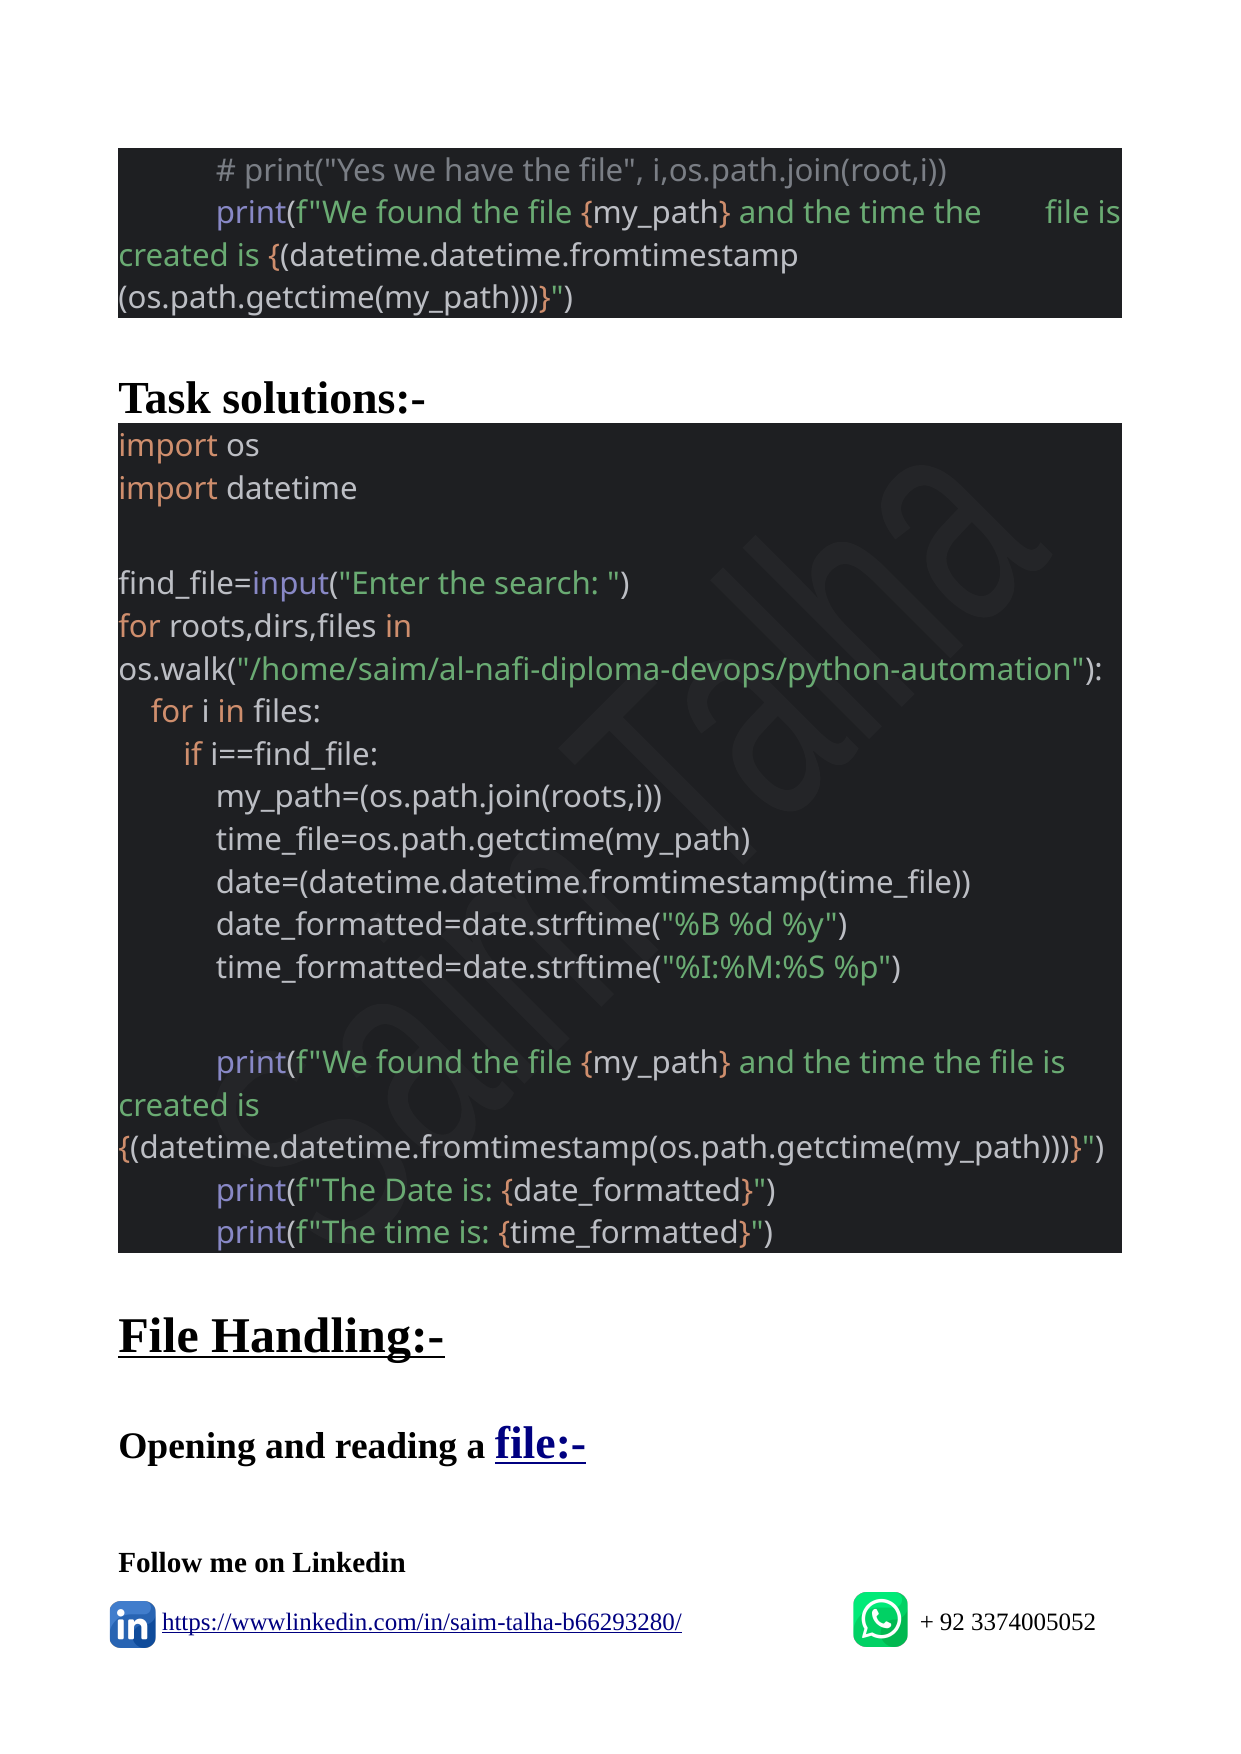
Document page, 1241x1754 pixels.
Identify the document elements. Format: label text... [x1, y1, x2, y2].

text File Handling:- [118, 1306, 1122, 1363]
picture [109, 1601, 156, 1648]
text import os import datetime find_file=input("Enter the search: ") for roots,dirs,files in os.walk("/home/saim/al-nafi-diploma-devops/python-automation"): for i in files: if i==find_file: my_path=(os.path.join(roots,i)) time_file=os.path.getctime(my_path) date=(datetime.datetime.fromtimestamp(time_file)) date_formatted=date.strftime("%B %d %y") time_formatted=date.strftime("%I:%M:%S %p") print(f"We found the file {my_path} and the time the file is created is {(datetime.datetime.fromtimestamp(os.path.getctime(my_path)))}") print(f"The Date is: {date_formatted}") print(f"The time is: {time_formatted}") [118, 423, 1122, 1253]
text Task solutions:- [118, 371, 1122, 423]
picture [853, 1592, 908, 1647]
text Opening and reading a file:- [118, 1416, 1122, 1469]
text # print("Yes we have the file", i,os.path.join(root,i)) print(f"We found the file {my_path} and the time the file is created is {(datetime.datetime.fromtimestamp (os.path.getctime(my_path)))}") [118, 148, 1122, 318]
